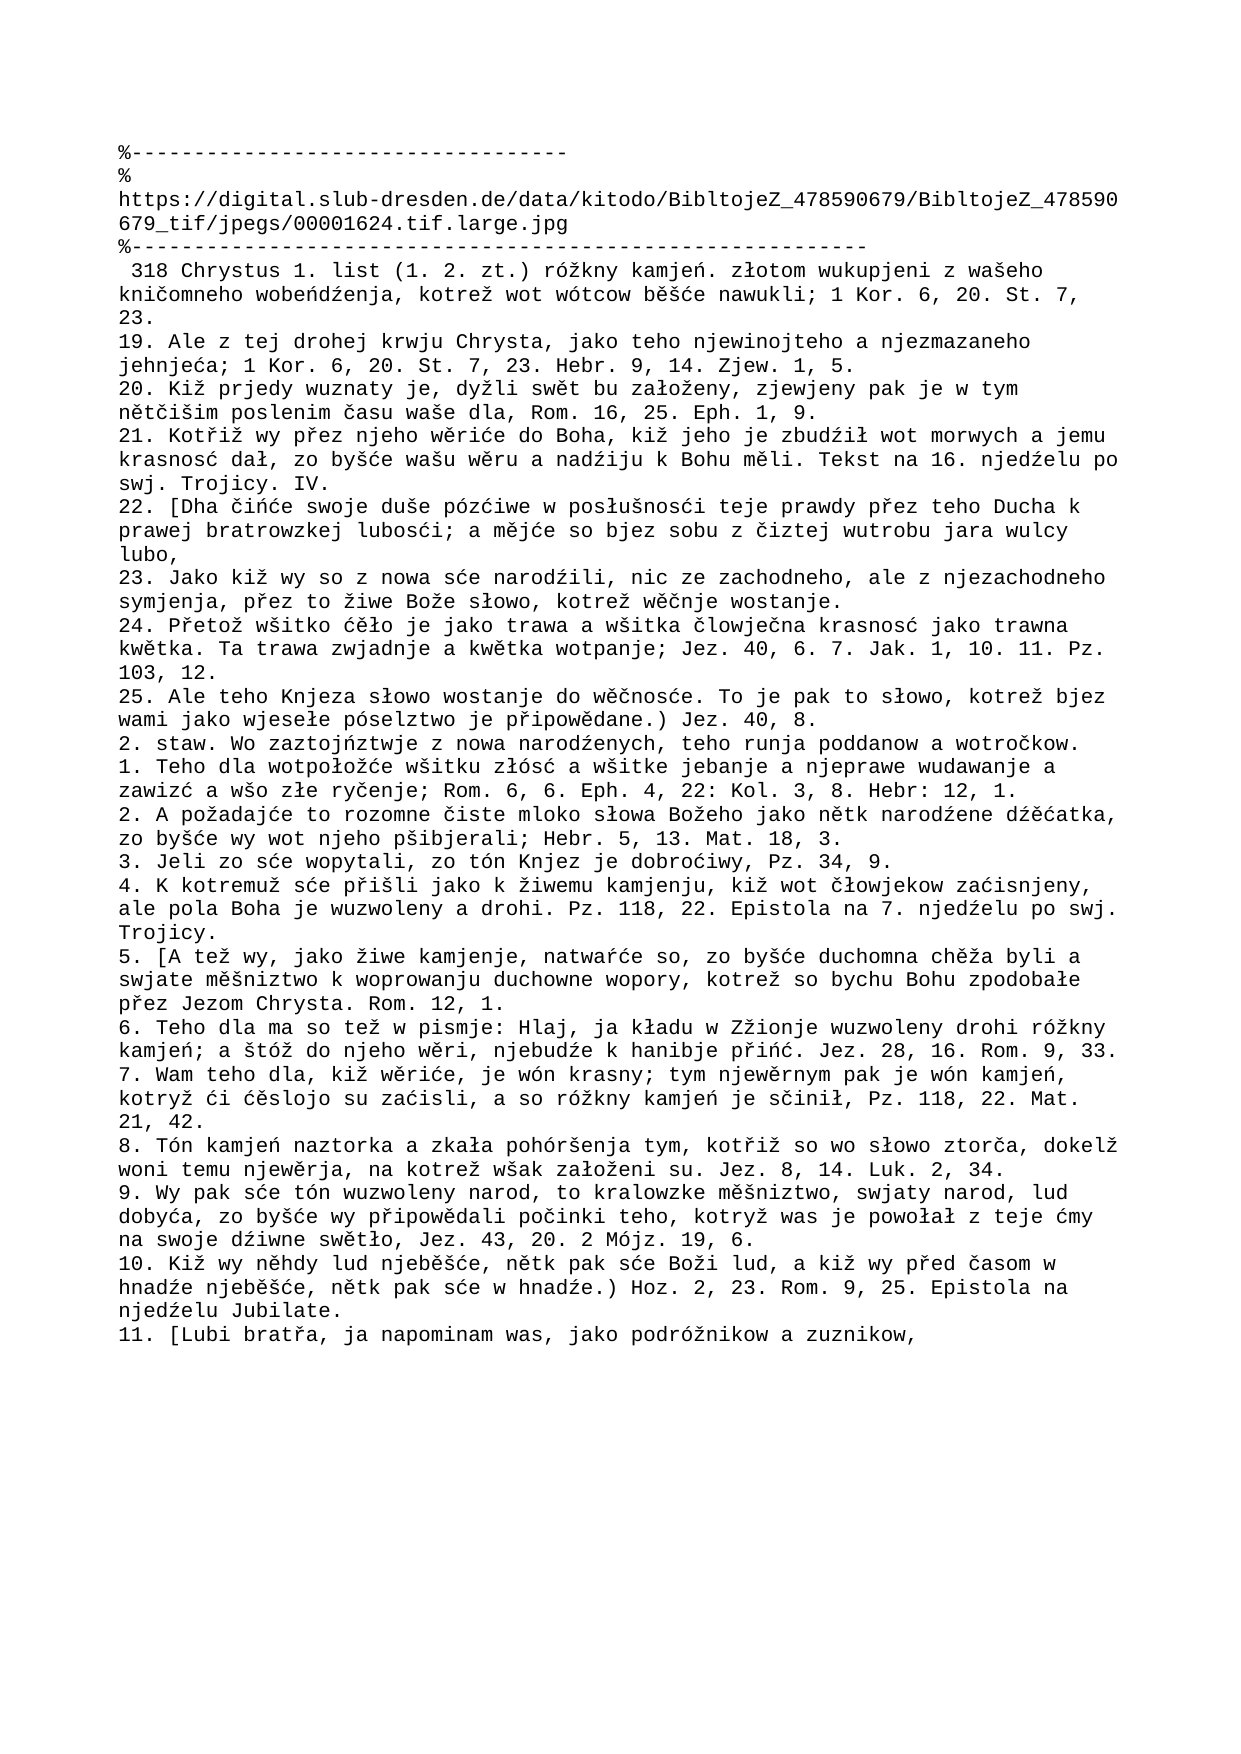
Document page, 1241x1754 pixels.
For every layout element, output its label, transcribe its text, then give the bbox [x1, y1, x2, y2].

text 9. Wy pak sće tón wuzwoleny narod, to kralowzke měšniztwo, swjaty narod, lud dobyća, zo byšće wy připowědali počinki teho, kotryž was je powołał z teje ćmy na swoje dźiwne swětło, Jez. 43, 20. 2 Mójz. 19, 6. [118, 1182, 1122, 1253]
text 20. Kiž prjedy wuznaty je, dyžli swět bu załoženy, zjewjeny pak je w tym nětčišim poslenim času waše dla, Rom. 16, 25. Eph. 1, 9. [118, 378, 1122, 426]
text 5. [A tež wy, jako žiwe kamjenje, natwaŕće so, zo byšće duchomna chěža byli a swjate měšniztwo k woprowanju duchowne wopory, kotrež so bychu Bohu zpodobałe přez Jezom Chrysta. Rom. 12, 1. [118, 946, 1122, 1017]
text % https://digital.slub-dresden.de/data/kitodo/BibltojeZ_478590679/BibltojeZ_478590679_tif/jpegs/00001624.tif.large.jpg [118, 165, 1122, 236]
text %----------------------------------- [118, 142, 1122, 165]
text 2. A požadajće to rozomne čiste mloko słowa Božeho jako nětk narodźene dźěćatka, zo byšće wy wot njeho pšibjerali; Hebr. 5, 13. Mat. 18, 3. [118, 804, 1122, 851]
text 21. Kotřiž wy přez njeho wěriće do Boha, kiž jeho je zbudźił wot morwych a jemu krasnosć dał, zo byšće wašu wěru a nadźiju k Bohu měli. Tekst na 16. njedźelu po swj. Trojicy. IV. [118, 426, 1122, 496]
text 22. [Dha čińće swoje duše pózćiwe w posłušnosći teje prawdy přez teho Ducha k prawej bratrowzkej lubosći; a mějće so bjez sobu z čiztej wutrobu jara wulcy lubo, [118, 496, 1122, 567]
text 11. [Lubi bratřa, ja napominam was, jako podróžnikow a zuznikow, [118, 1324, 1122, 1348]
text 19. Ale z tej drohej krwju Chrysta, jako teho njewinojteho a njezmazaneho jehnjeća; 1 Kor. 6, 20. St. 7, 23. Hebr. 9, 14. Zjew. 1, 5. [118, 331, 1122, 378]
text 6. Teho dla ma so tež w pismje: Hlaj, ja kładu w Zžionje wuzwoleny drohi róžkny kamjeń; a štóž do njeho wěri, njebudźe k hanibje přińć. Jez. 28, 16. Rom. 9, 33. [118, 1017, 1122, 1064]
text 23. Jako kiž wy so z nowa sće narodźili, nic ze zachodneho, ale z njezachodneho symjenja, přez to žiwe Bože słowo, kotrež wěčnje wostanje. [118, 567, 1122, 615]
text 3. Jeli zo sće wopytali, zo tón Knjez je dobroćiwy, Pz. 34, 9. [118, 851, 1122, 875]
text 1. Teho dla wotpołožće wšitku złósć a wšitke jebanje a njeprawe wudawanje a zawizć a wšo złe ryčenje; Rom. 6, 6. Eph. 4, 22: Kol. 3, 8. Hebr: 12, 1. [118, 757, 1122, 804]
text 24. Přetož wšitko ćěło je jako trawa a wšitka člowječna krasnosć jako trawna kwětka. Ta trawa zwjadnje a kwětka wotpanje; Jez. 40, 6. 7. Jak. 1, 10. 11. Pz. 103, 12. [118, 615, 1122, 686]
text %----------------------------------------------------------- [118, 236, 1122, 260]
text 10. Kiž wy něhdy lud njeběšće, nětk pak sće Boži lud, a kiž wy před časom w hnadźe njeběšće, nětk pak sće w hnadźe.) Hoz. 2, 23. Rom. 9, 25. Epistola na njedźelu Jubilate. [118, 1253, 1122, 1324]
text 4. K kotremuž sće přišli jako k žiwemu kamjenju, kiž wot čłowjekow zaćisnjeny, ale pola Boha je wuzwoleny a drohi. Pz. 118, 22. Epistola na 7. njedźelu po swj. Trojicy. [118, 875, 1122, 946]
text 8. Tón kamjeń naztorka a zkała pohóršenja tym, kotřiž so wo słowo ztorča, dokelž woni temu njewěrja, na kotrež wšak załoženi su. Jez. 8, 14. Luk. 2, 34. [118, 1135, 1122, 1182]
text 25. Ale teho Knjeza słowo wostanje do wěčnosće. To je pak to słowo, kotrež bjez wami jako wjesełe póselztwo je připowědane.) Jez. 40, 8. [118, 686, 1122, 733]
text 7. Wam teho dla, kiž wěriće, je wón krasny; tym njewěrnym pak je wón kamjeń, kotryž ći ćěslojo su zaćisli, a so róžkny kamjeń je sčinił, Pz. 118, 22. Mat. 21, 42. [118, 1064, 1122, 1135]
text 2. staw. Wo zaztojńztwje z nowa narodźenych, teho runja poddanow a wotročkow. [118, 733, 1122, 757]
text 318 Chrystus 1. list (1. 2. zt.) róžkny kamjeń. złotom wukupjeni z wašeho kničomneho wobeńdźenja, kotrež wot wótcow běšće nawukli; 1 Kor. 6, 20. St. 7, 23. [118, 260, 1122, 331]
